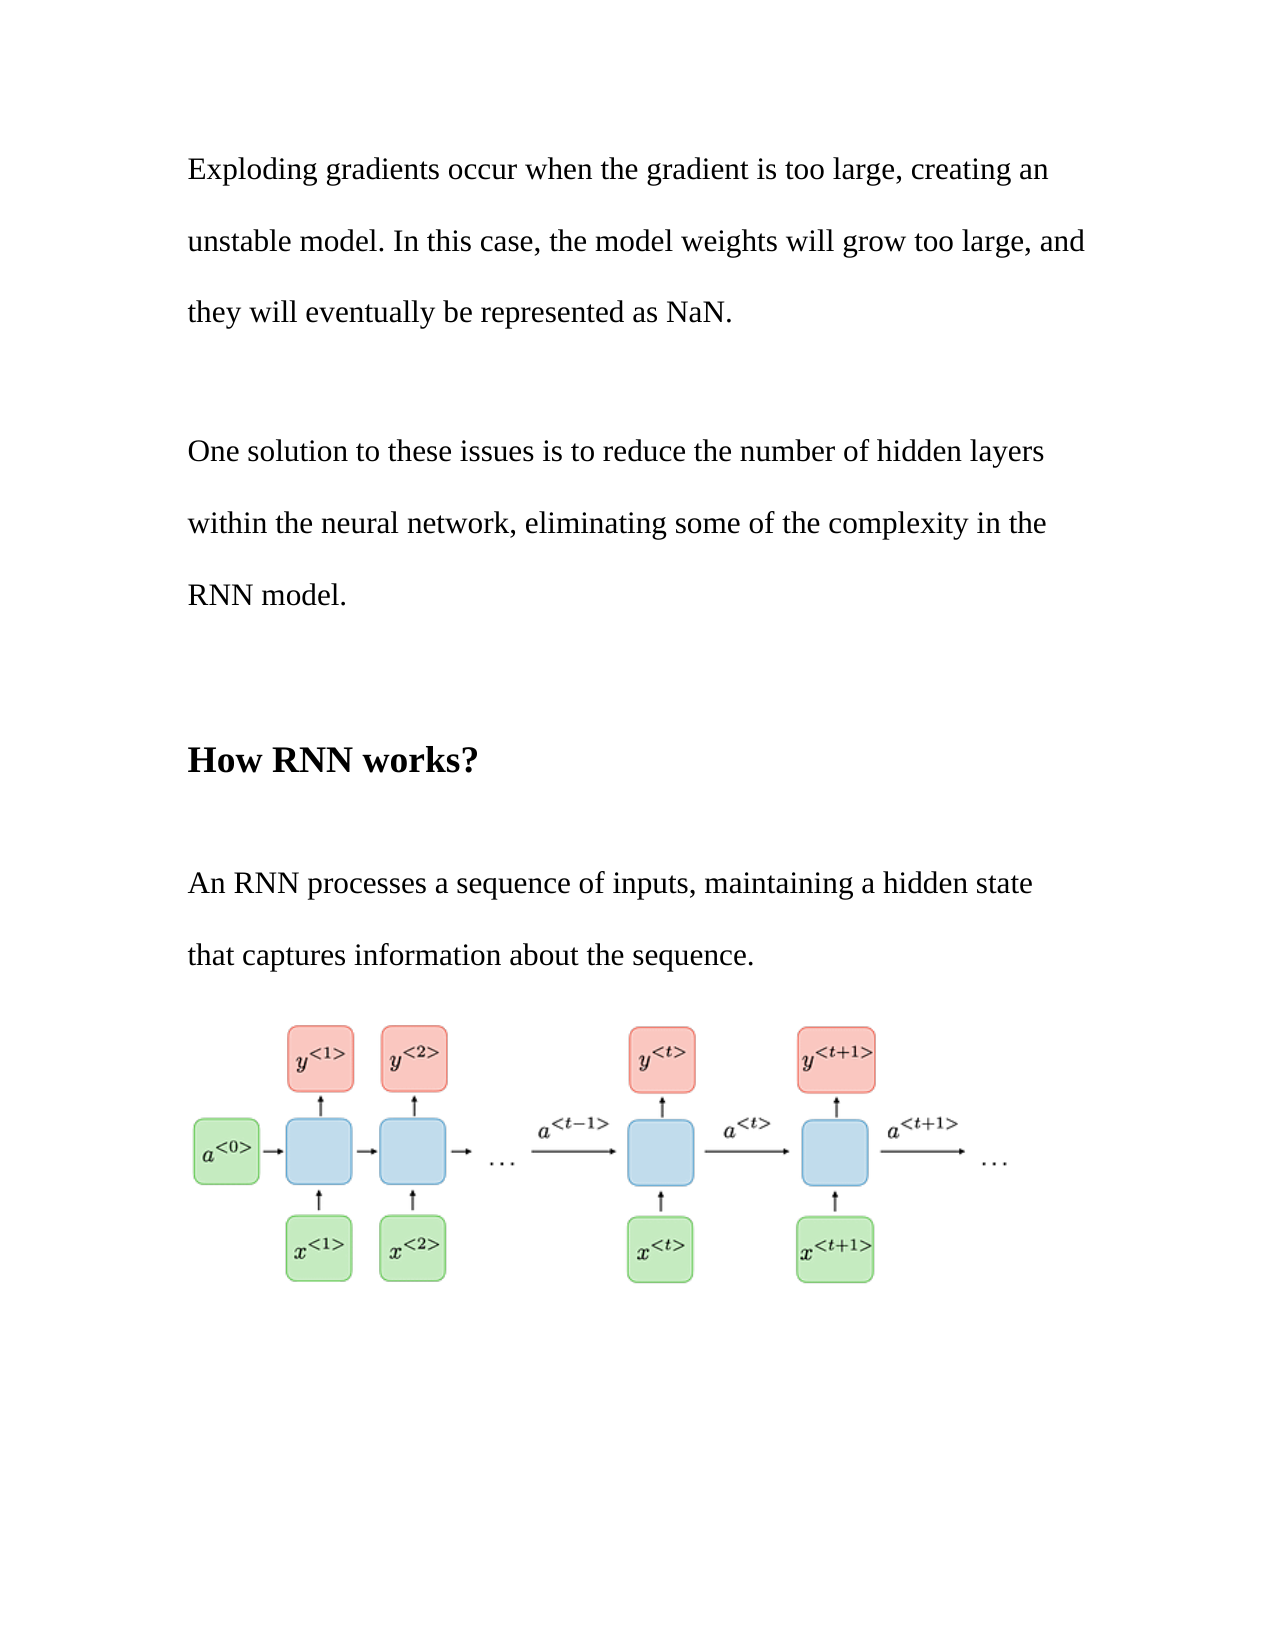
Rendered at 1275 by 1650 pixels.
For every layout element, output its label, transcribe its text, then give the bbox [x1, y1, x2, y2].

text Exploding gradients occur when the gradient is too large, creating an unstable model. In this case, the model weights will grow too large, and they will eventually be represented as NaN. [187, 150, 1087, 330]
subtitle How RNN works? [187, 738, 1087, 781]
text One solution to these issues is to reduce the number of hidden layers within the neural network, eliminating some of the complexity in the RNN model. [187, 432, 1087, 612]
text An RNN processes a sequence of inputs, maintaining a hidden state that captures information about the sequence. [187, 864, 1087, 972]
